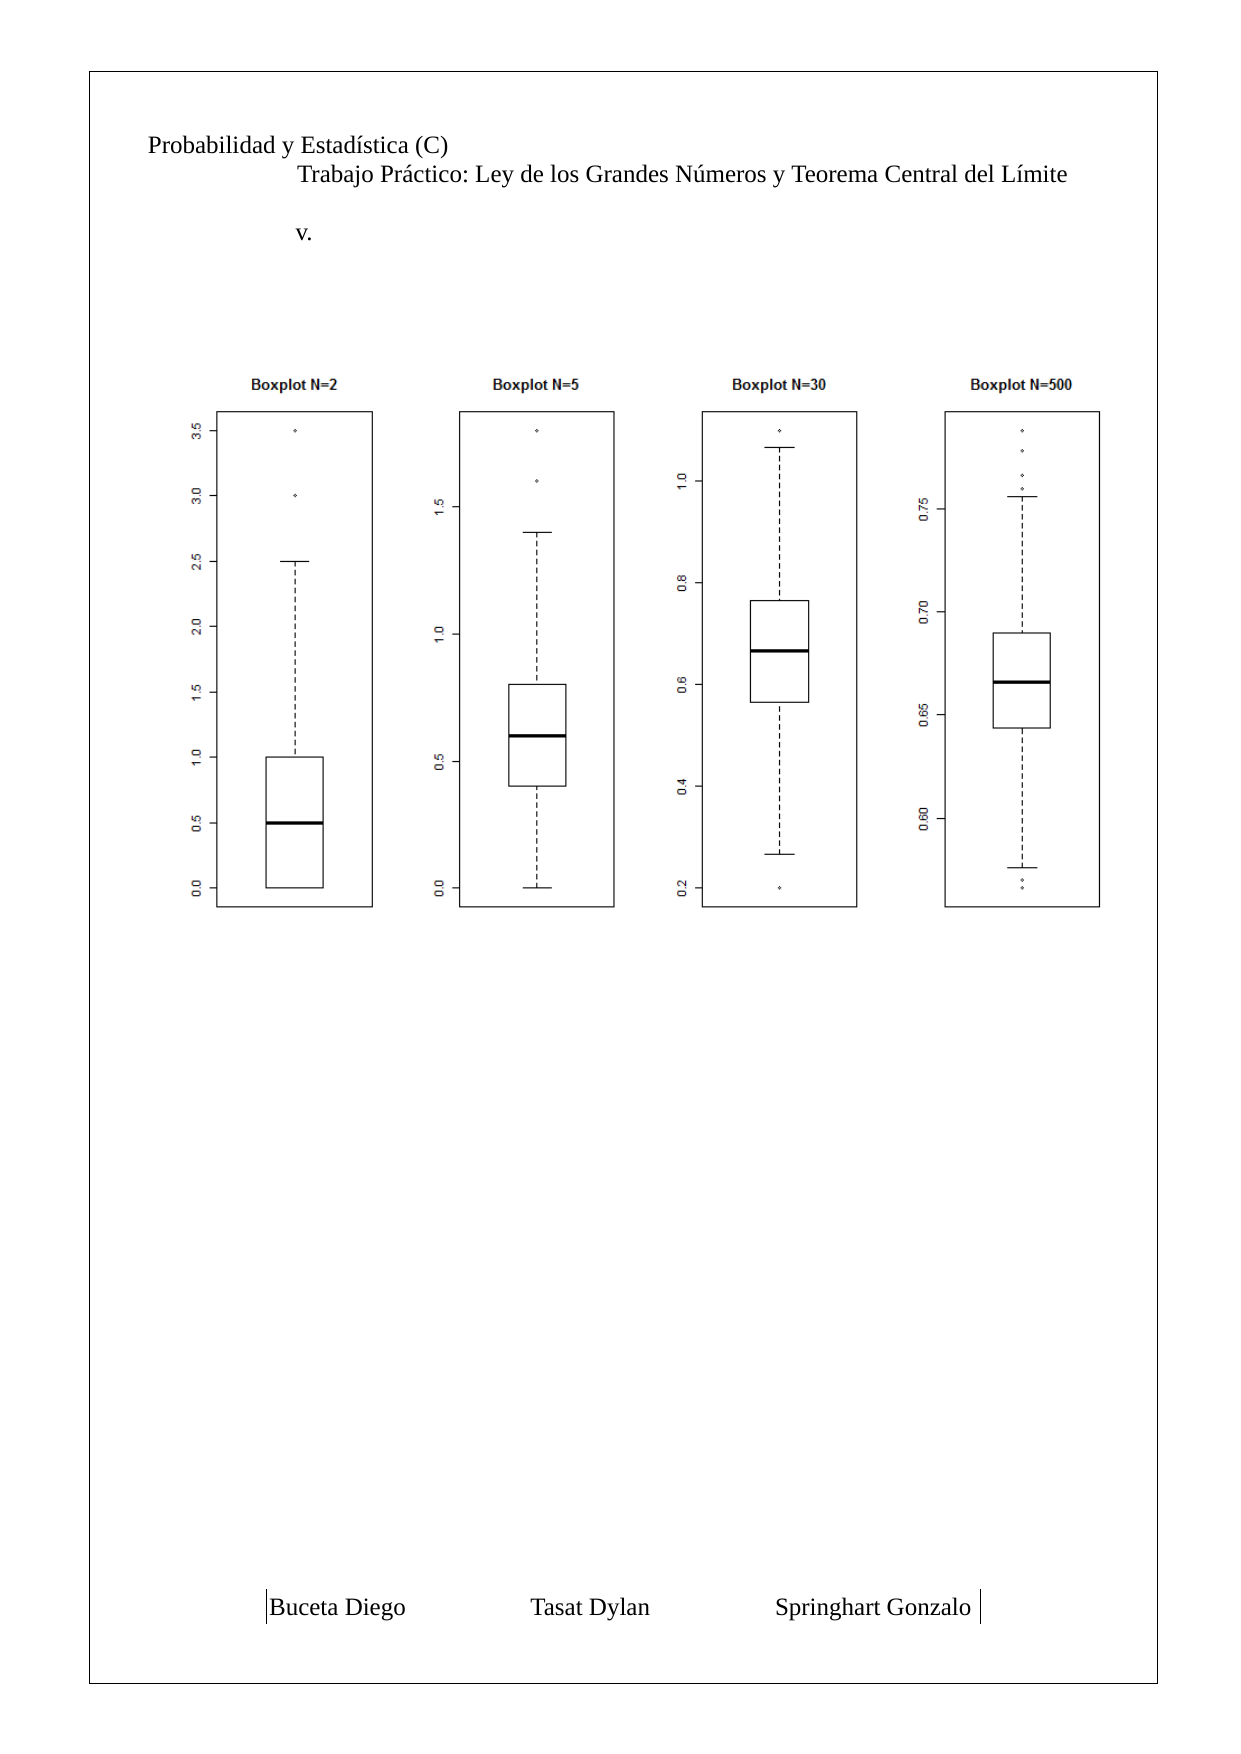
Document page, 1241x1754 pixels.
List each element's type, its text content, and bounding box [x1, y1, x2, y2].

picture [166, 362, 1118, 941]
text v. [148, 217, 1098, 246]
